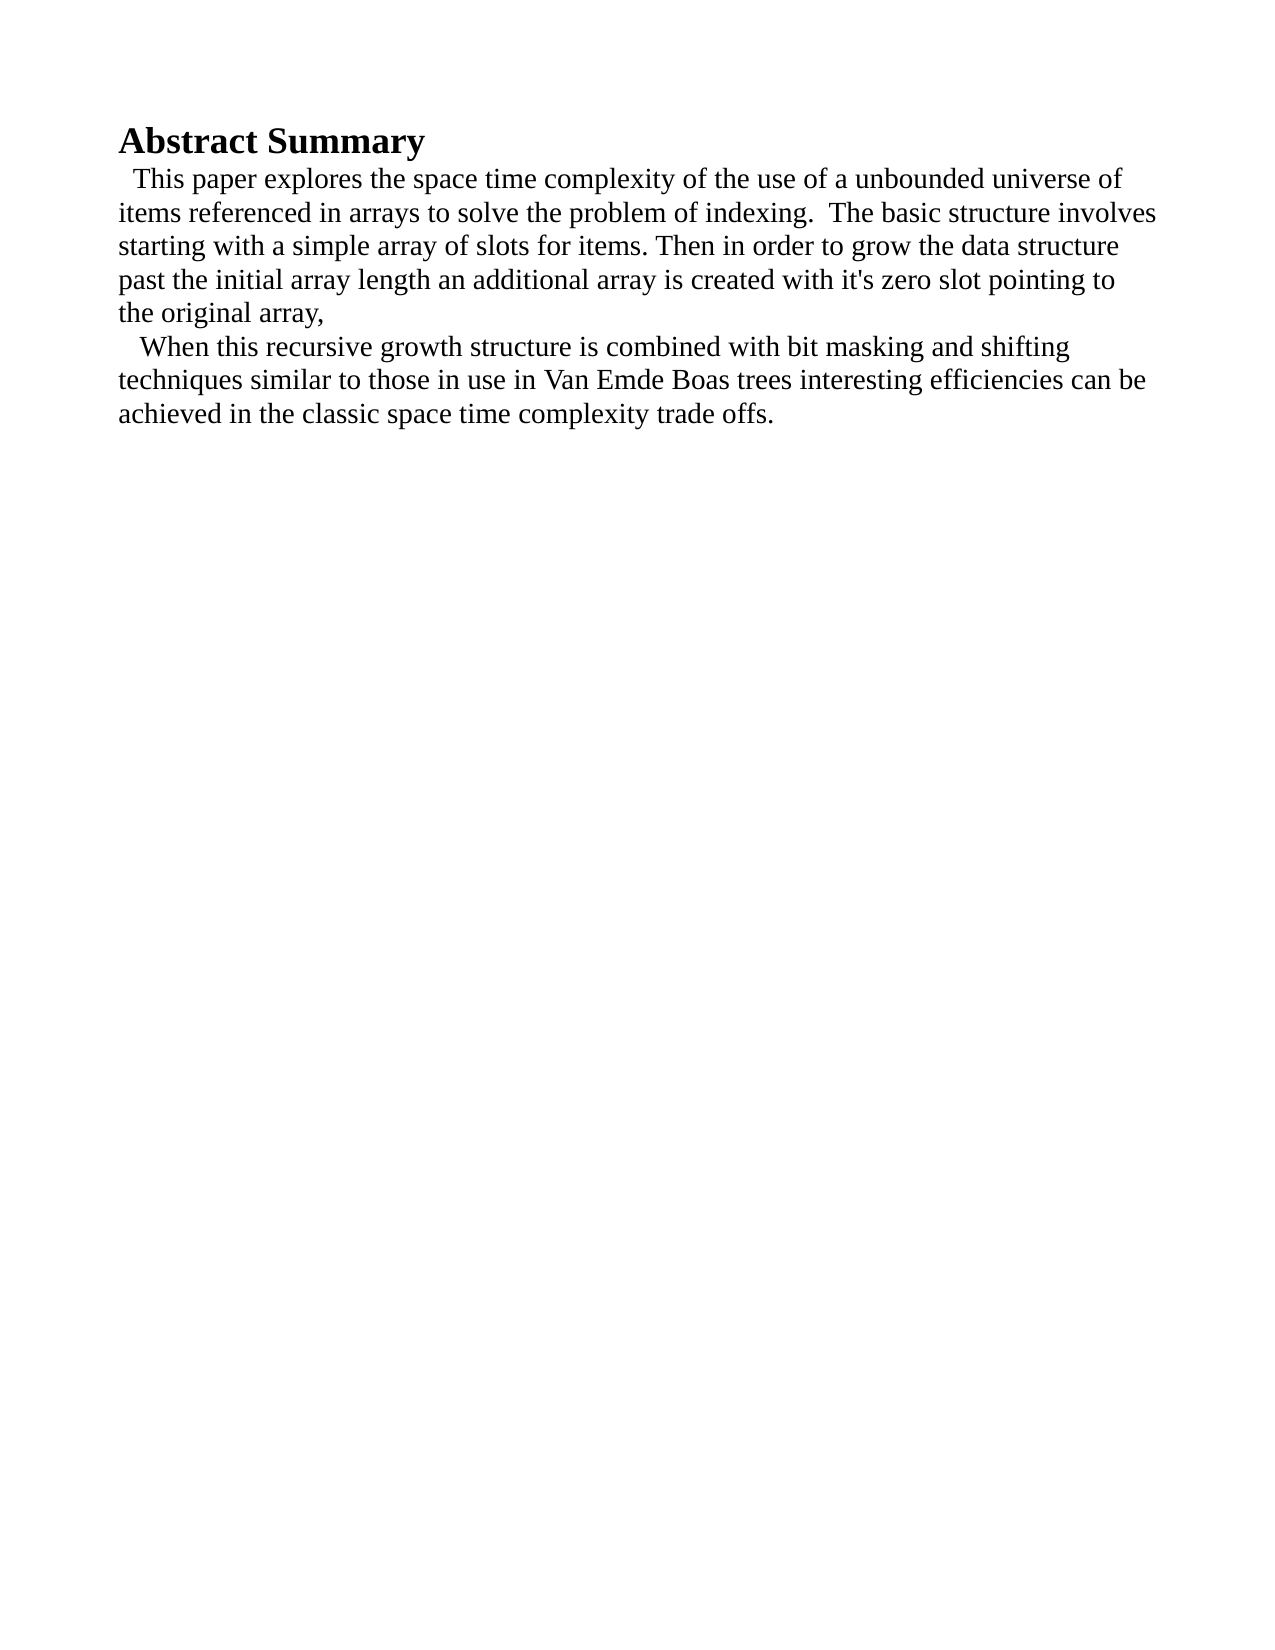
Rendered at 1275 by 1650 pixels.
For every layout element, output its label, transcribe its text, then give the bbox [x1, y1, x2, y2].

text When this recursive growth structure is combined with bit masking and shifting techniques similar to those in use in Van Emde Boas trees interesting efficiencies can be achieved in the classic space time complexity trade offs. [118, 329, 1157, 429]
text This paper explores the space time complexity of the use of a unbounded universe of items referenced in arrays to solve the problem of indexing. The basic structure involves starting with a simple array of slots for items. Then in order to grow the data structure past the initial array length an additional array is created with it's zero slot pointing to the original array, [118, 161, 1157, 329]
subtitle Abstract Summary [118, 118, 1157, 161]
